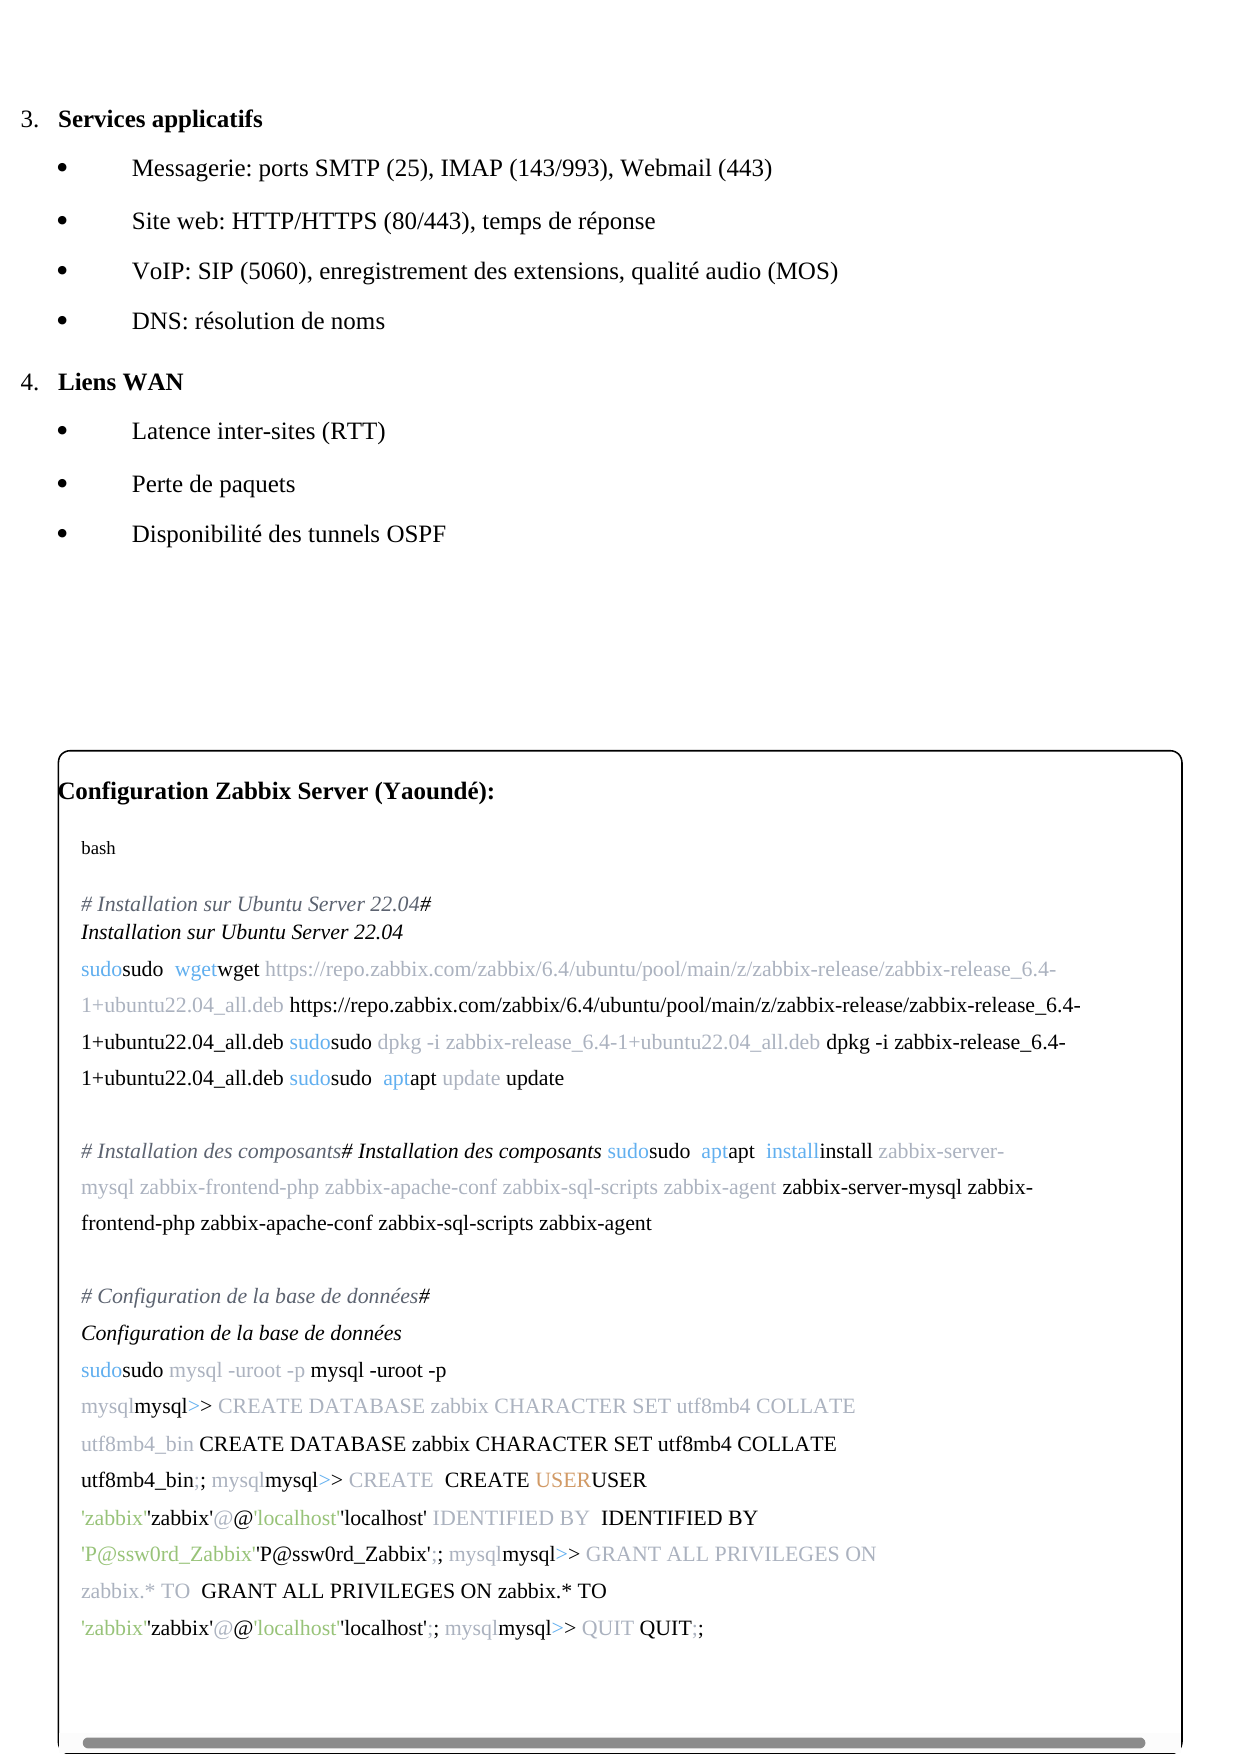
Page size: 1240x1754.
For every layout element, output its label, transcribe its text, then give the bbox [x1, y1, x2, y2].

text mysqlmysql>> CREATE DATABASE zabbix CHARACTER SET utf8mb4 COLLATE utf8mb4_bin CREATE DATABASE zabbix CHARACTER SET utf8mb4 COLLATE utf8mb4_bin;; mysqlmysql>> CREATE CREATE USERUSER 'zabbix''zabbix'@@'localhost''localhost' IDENTIFIED BY IDENTIFIED BY 'P@ssw0rd_Zabbix''P@ssw0rd_Zabbix';; mysqlmysql>> GRANT ALL PRIVILEGES ON zabbix.* TO GRANT ALL PRIVILEGES ON zabbix.* TO 'zabbix''zabbix'@@'localhost''localhost';; mysqlmysql>> QUIT QUIT;; [81, 1393, 906, 1641]
text # Installation des composants# Installation des composants sudosudo aptapt installinstall zabbix-server-mysql zabbix-frontend-php zabbix-apache-conf zabbix-sql-scripts zabbix-agent zabbix-server-mysql zabbix-frontend-php zabbix-apache-conf zabbix-sql-scripts zabbix-agent [81, 1138, 1041, 1235]
list VoIP: SIP (5060), enregistrement des extensions, qualité audio (MOS) [58, 256, 1182, 285]
list Latence inter-sites (RTT) [58, 416, 1182, 445]
list DNS: résolution de noms [58, 306, 1182, 334]
list Perte de paquets [58, 469, 1182, 498]
text bash [81, 837, 1181, 858]
list Liens WAN [20, 367, 1182, 396]
list Messagerie: ports SMTP (25), IMAP (143/993), Webmail (443) [58, 153, 1182, 182]
list Services applicatifs [20, 104, 1182, 132]
list Site web: HTTP/HTTPS (80/443), temps de réponse [58, 206, 1182, 235]
text Configuration Zabbix Server (Yaoundé): [60, 776, 1181, 805]
list Disponibilité des tunnels OSPF [58, 519, 1182, 548]
text sudosudo wgetwget https://repo.zabbix.com/zabbix/6.4/ubuntu/pool/main/z/zabbix-release/zabbix-release_6.4-1+ubuntu22.04_all.deb https://repo.zabbix.com/zabbix/6.4/ubuntu/pool/main/z/zabbix-release/zabbix-release_6.4-1+ubuntu22.04_all.deb sudosudo dpkg -i zabbix-release_6.4-1+ubuntu22.04_all.deb dpkg -i zabbix-release_6.4-1+ubuntu22.04_all.deb sudosudo aptapt update update [81, 956, 1173, 1091]
text # Installation sur Ubuntu Server 22.04# Installation sur Ubuntu Server 22.04 [81, 891, 460, 944]
text # Configuration de la base de données# Configuration de la base de données sudosudo mysql -uroot -p mysql -uroot -p [81, 1283, 460, 1382]
